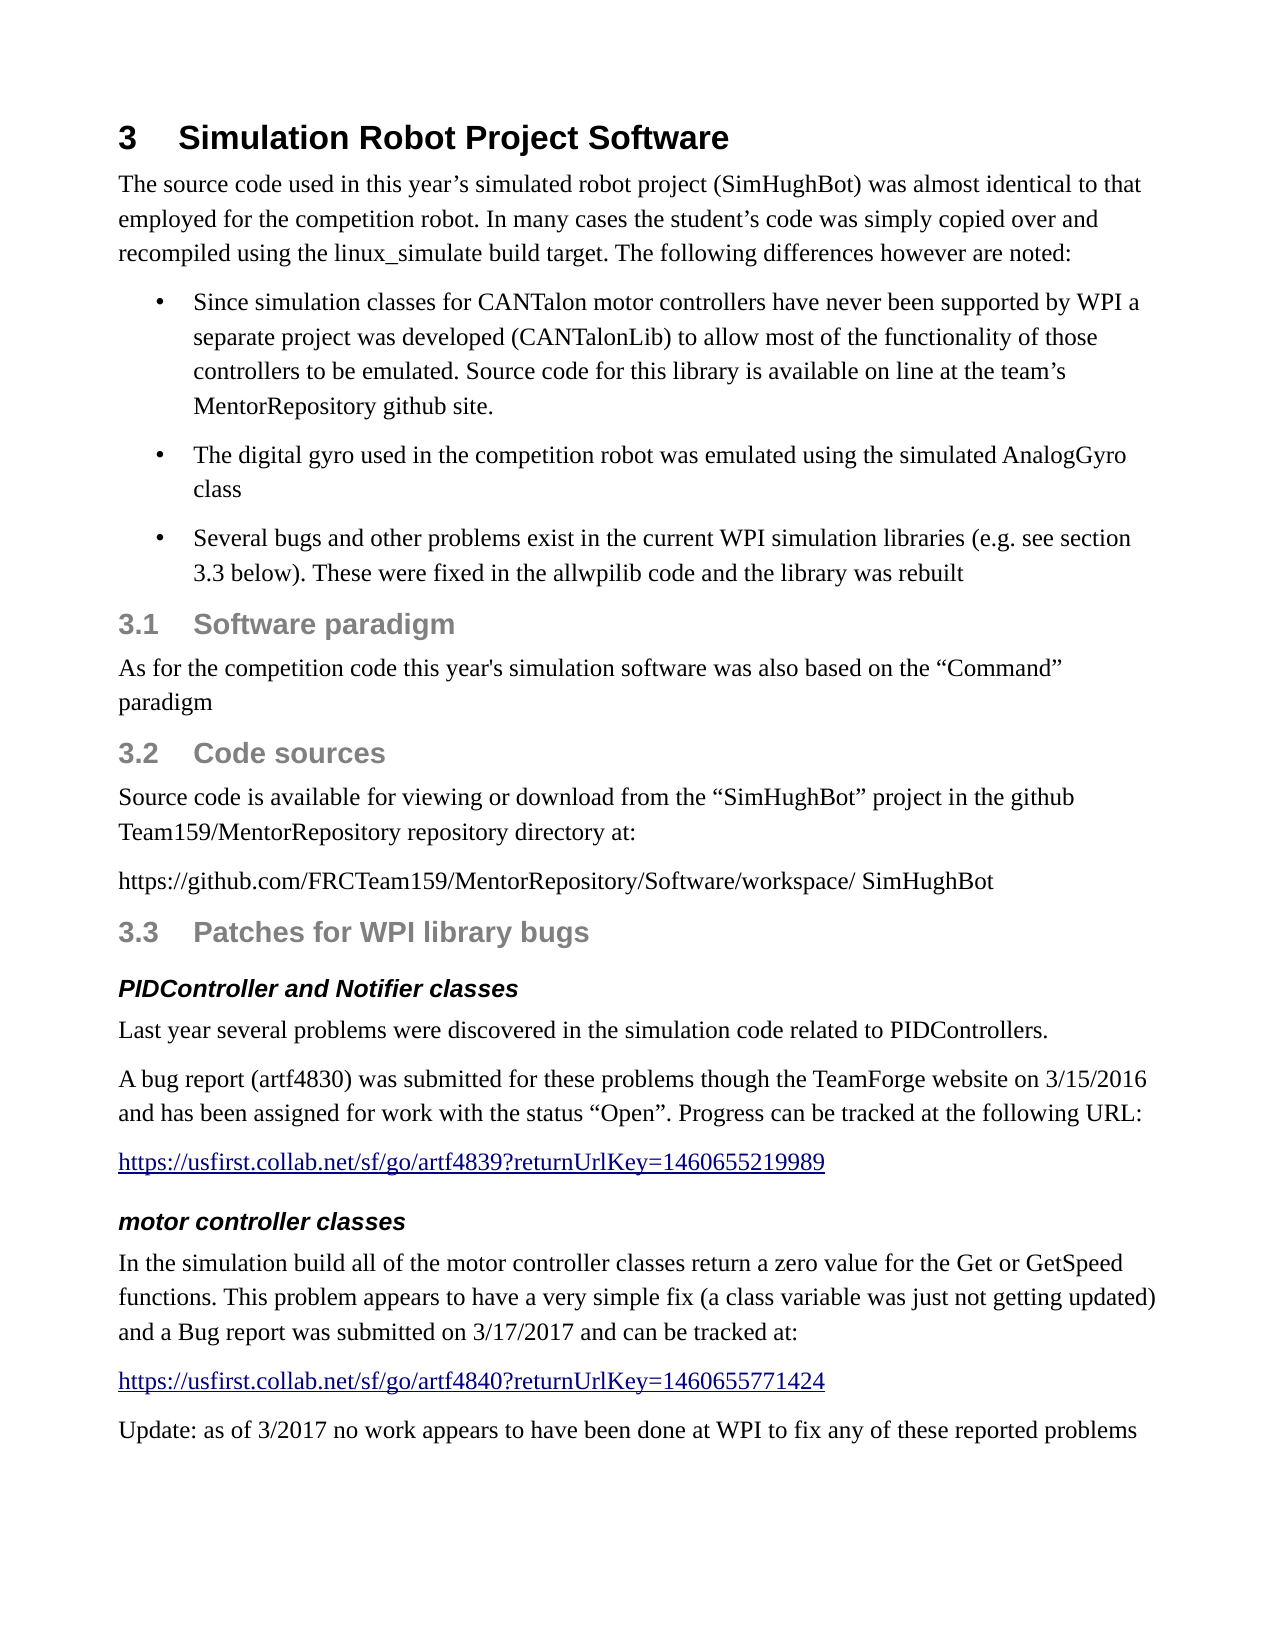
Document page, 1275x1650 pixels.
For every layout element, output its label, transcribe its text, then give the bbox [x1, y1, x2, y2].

text The source code used in this year’s simulated robot project (SimHughBot) was almost identical to that employed for the competition robot. In many cases the student’s code was simply copied over and recompiled using the linux_simulate build target. The following differences however are noted: [118, 169, 1157, 267]
text https://github.com/FRCTeam159/MentorRepository/Software/workspace/ SimHughBot [118, 866, 1157, 895]
text Source code is available for viewing or download from the “SimHughBot” project in the github Team159/MentorRepository repository directory at: [118, 782, 1157, 846]
subtitle motor controller classes [118, 1207, 1157, 1235]
subtitle Patches for WPI library bugs [118, 915, 1157, 949]
text As for the competition code this year's simulation software was also based on the “Command” paradigm [118, 653, 1157, 716]
text https://usfirst.collab.net/sf/go/artf4839?returnUrlKey=1460655219989 [118, 1147, 1157, 1176]
text Update: as of 3/2017 no work appears to have been done at WPI to fix any of these reported problems [118, 1415, 1157, 1444]
text https://usfirst.collab.net/sf/go/artf4840?returnUrlKey=1460655771424 [118, 1366, 1157, 1394]
subtitle PIDController and Notifier classes [118, 974, 1157, 1002]
subtitle Software paradigm [118, 607, 1157, 640]
list Several bugs and other problems exist in the current WPI simulation libraries (e.g. see section 3.3 below). These were fixed in the allwpilib code and the library was rebuilt [156, 523, 1157, 587]
subtitle Code sources [118, 736, 1157, 770]
list Since simulation classes for CANTalon motor controllers have never been supported by WPI a separate project was developed (CANTalonLib) to allow most of the functionality of those controllers to be emulated. Source code for this library is available on line at the team’s MentorRepository github site. [156, 287, 1157, 419]
text In the simulation build all of the motor controller classes return a zero value for the Get or GetSpeed functions. This problem appears to have a very simple fix (a class variable was just not getting updated) and a Bug report was submitted on 3/17/2017 and can be tracked at: [118, 1248, 1157, 1346]
text A bug report (artf4830) was submitted for these problems though the TeamForge website on 3/15/2016 and has been assigned for work with the status “Open”. Progress can be tracked at the following URL: [118, 1064, 1157, 1127]
text Last year several problems were discovered in the simulation code related to PIDControllers. [118, 1015, 1157, 1043]
subtitle Simulation Robot Project Software [118, 118, 1157, 157]
list The digital gyro used in the competition robot was emulated using the simulated AnalogGyro class [156, 440, 1157, 503]
